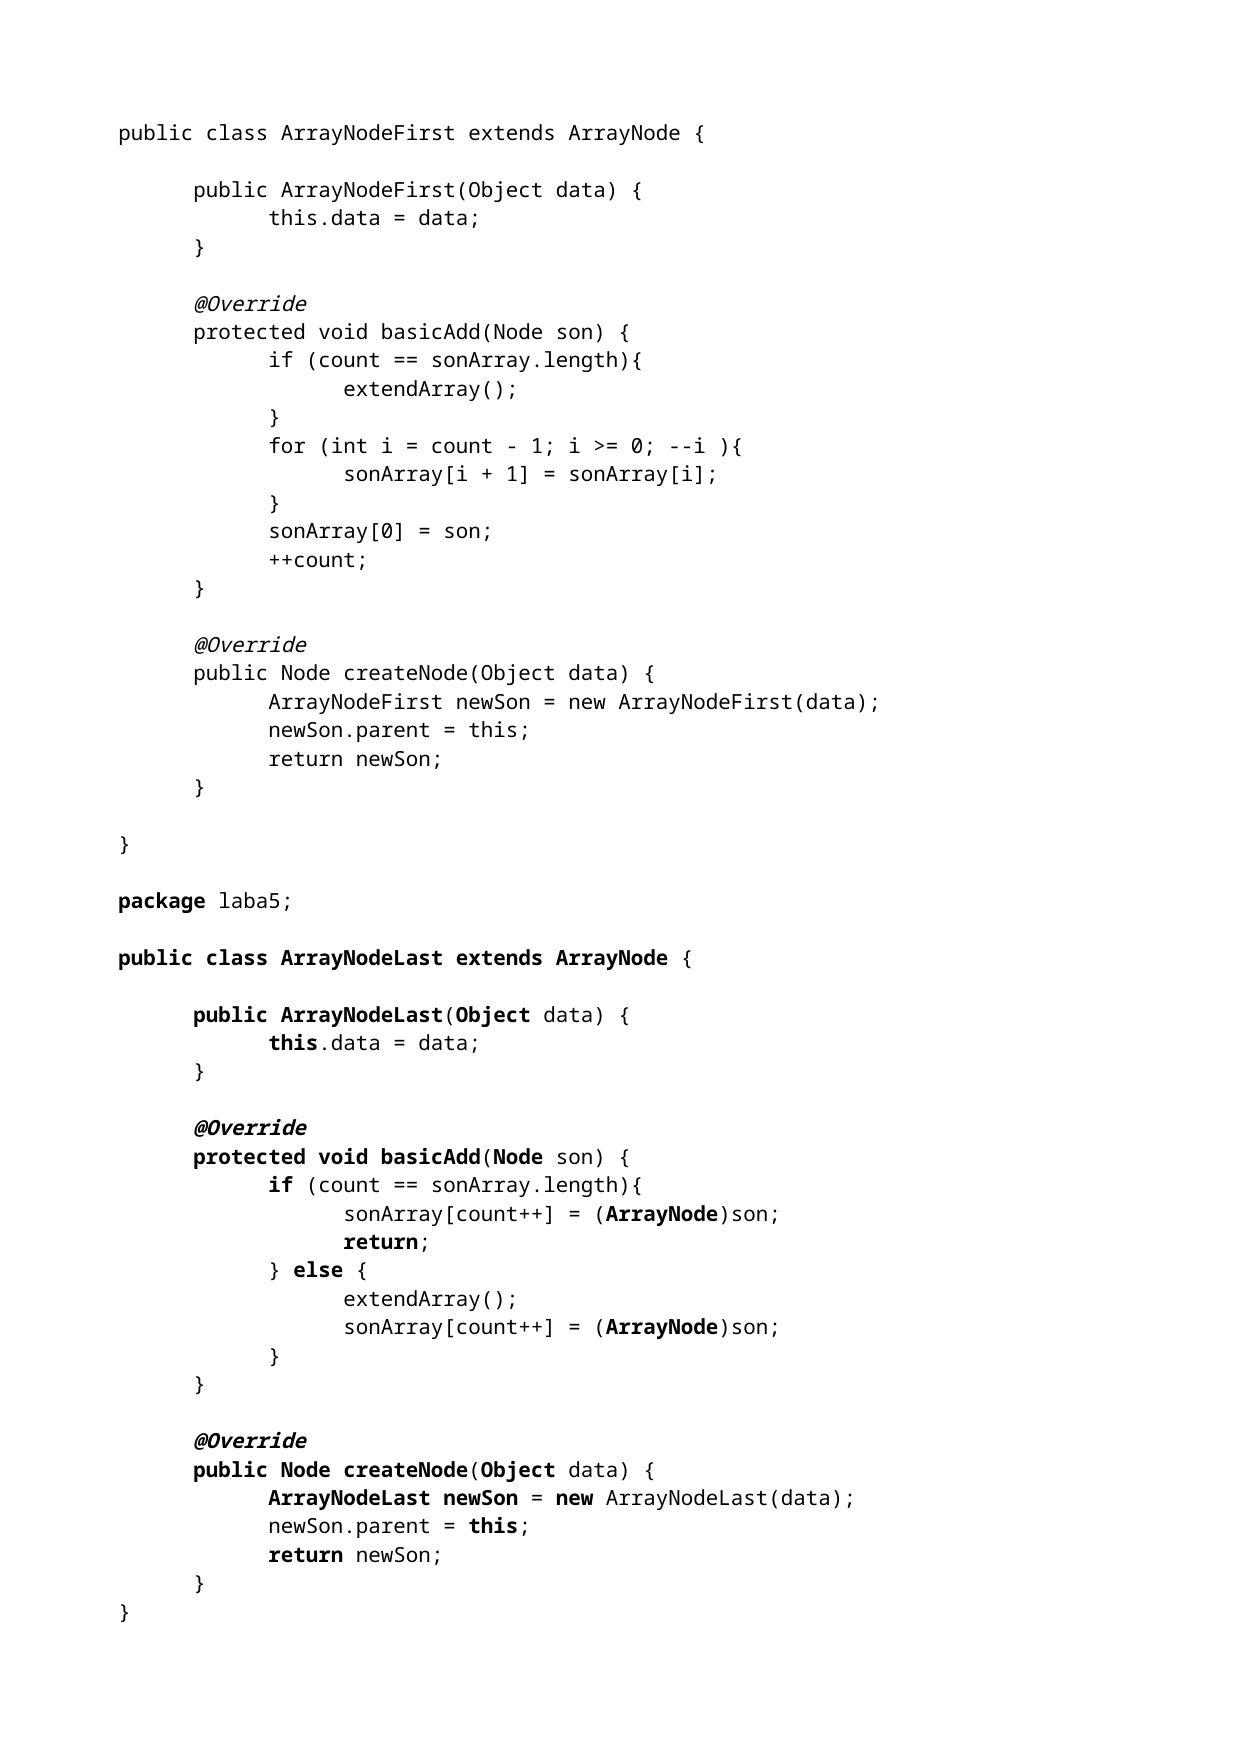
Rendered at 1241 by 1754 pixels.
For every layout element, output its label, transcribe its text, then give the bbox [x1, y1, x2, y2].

text public class ArrayNodeLast extends ArrayNode { [118, 943, 1122, 971]
text @Override [118, 1426, 1122, 1455]
text } [118, 402, 1122, 431]
text ArrayNodeFirst newSon = new ArrayNodeFirst(data); [118, 687, 1122, 715]
text } [118, 1057, 1122, 1085]
text } [118, 488, 1122, 516]
text if (count == sonArray.length){ [118, 346, 1122, 374]
text ++count; [118, 545, 1122, 573]
text } [118, 232, 1122, 260]
text public class ArrayNodeFirst extends ArrayNode { [118, 118, 1122, 147]
text @Override [118, 1113, 1122, 1142]
text sonArray[i + 1] = sonArray[i]; [118, 459, 1122, 488]
text } [118, 573, 1122, 602]
text for (int i = count - 1; i >= 0; --i ){ [118, 431, 1122, 459]
text this.data = data; [118, 203, 1122, 232]
text public ArrayNodeFirst(Object data) { [118, 175, 1122, 203]
text sonArray[count++] = (ArrayNode)son; [118, 1199, 1122, 1227]
text public ArrayNodeLast(Object data) { [118, 1000, 1122, 1028]
text } [118, 772, 1122, 801]
text protected void basicAdd(Node son) { [118, 1142, 1122, 1170]
text @Override [118, 630, 1122, 658]
text @Override [118, 289, 1122, 317]
text this.data = data; [118, 1028, 1122, 1057]
text } [118, 1341, 1122, 1369]
text public Node createNode(Object data) { [118, 1455, 1122, 1483]
text extendArray(); [118, 374, 1122, 402]
text } [118, 1597, 1122, 1625]
text sonArray[0] = son; [118, 516, 1122, 545]
text } [118, 1369, 1122, 1398]
text protected void basicAdd(Node son) { [118, 317, 1122, 346]
text return; [118, 1227, 1122, 1256]
text ArrayNodeLast newSon = new ArrayNodeLast(data); [118, 1483, 1122, 1512]
text } else { [118, 1256, 1122, 1284]
text return newSon; [118, 744, 1122, 772]
text } [118, 1568, 1122, 1597]
text extendArray(); [118, 1284, 1122, 1312]
text public Node createNode(Object data) { [118, 658, 1122, 687]
text return newSon; [118, 1540, 1122, 1568]
text } [118, 829, 1122, 857]
text newSon.parent = this; [118, 715, 1122, 744]
text if (count == sonArray.length){ [118, 1170, 1122, 1199]
text package laba5; [118, 886, 1122, 914]
text newSon.parent = this; [118, 1512, 1122, 1540]
text sonArray[count++] = (ArrayNode)son; [118, 1312, 1122, 1341]
